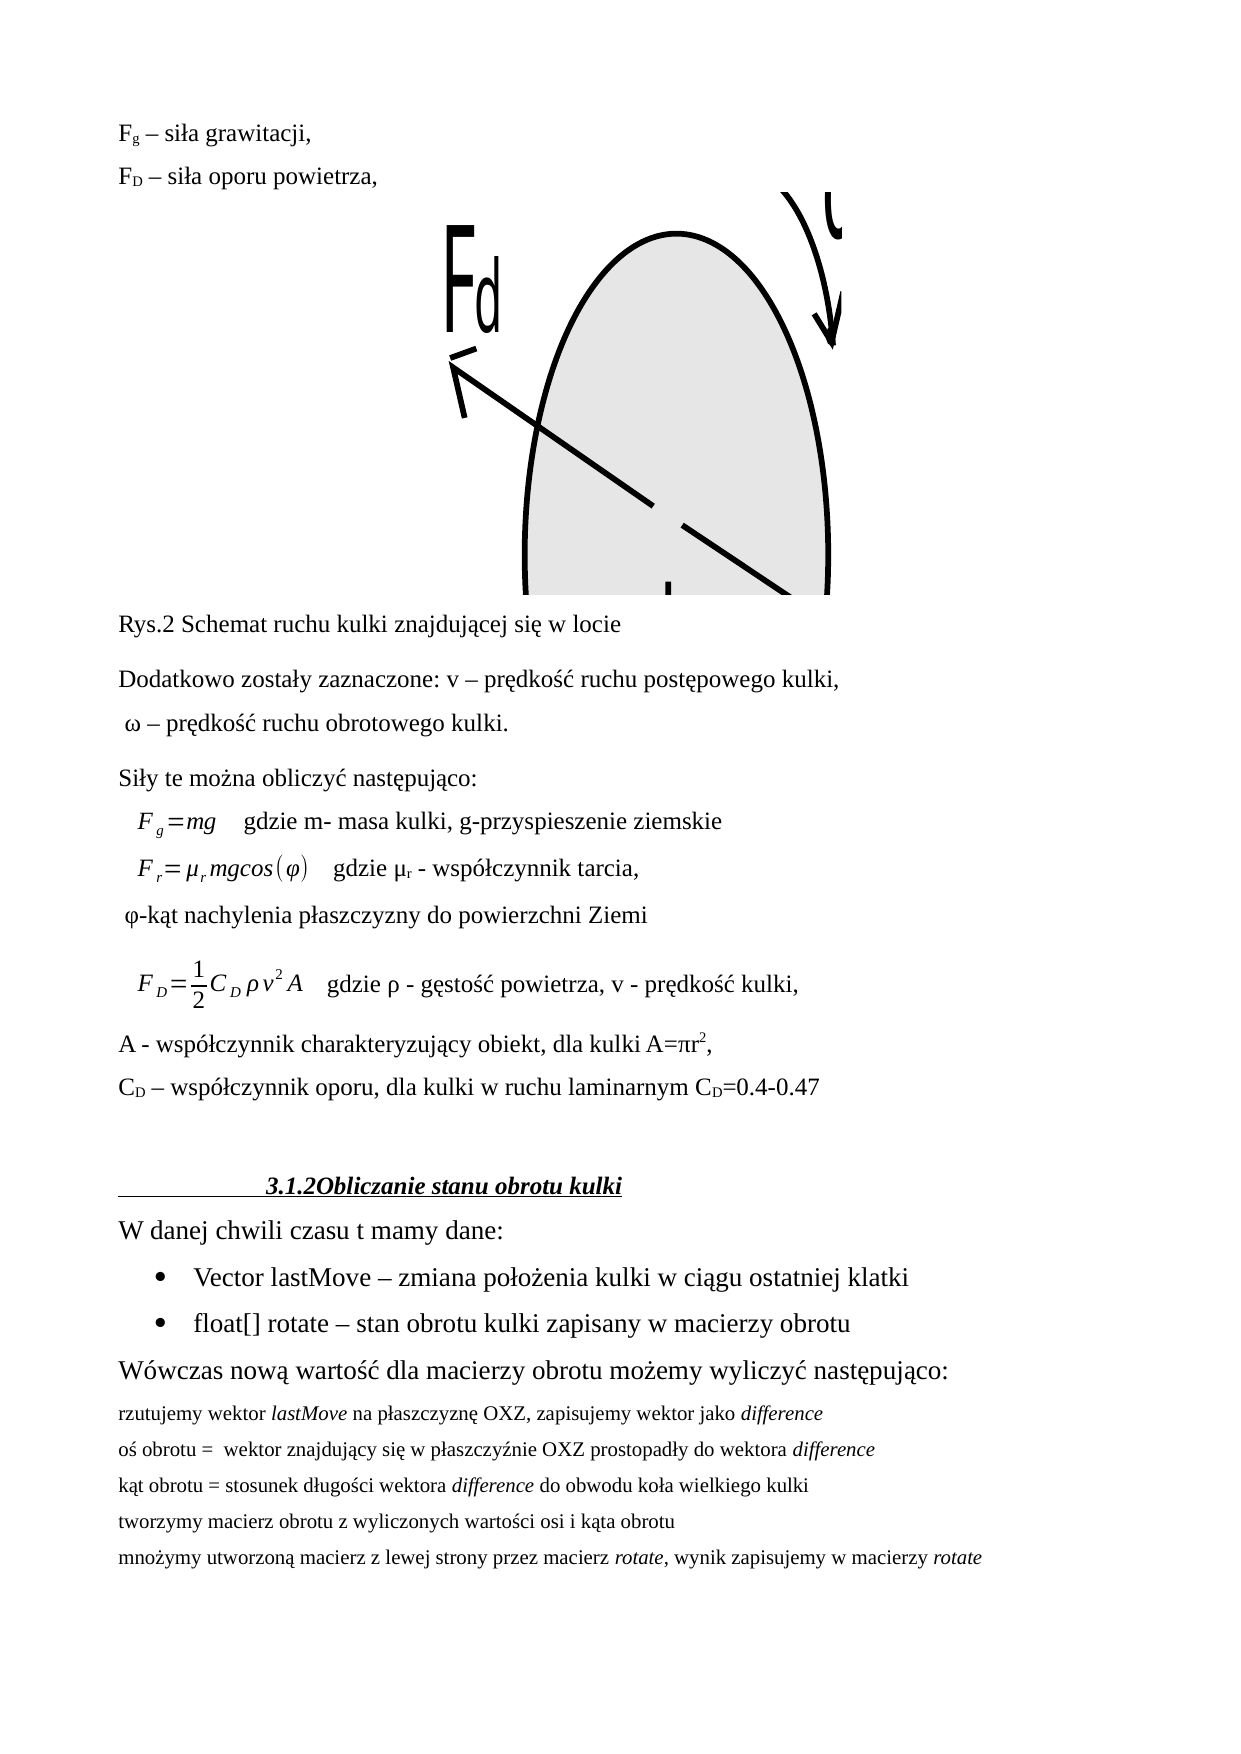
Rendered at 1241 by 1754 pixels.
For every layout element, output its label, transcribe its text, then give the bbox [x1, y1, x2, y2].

text gdzie ρ - gęstość powietrza, v - prędkość kulki, A - współczynnik charakteryzujący obiekt, dla kulki A=πr2, CD – współczynnik oporu, dla kulki w ruchu laminarnym CD=0.4-0.47 [118, 956, 1122, 1101]
text kąt obrotu = stosunek długości wektora difference do obwodu koła wielkiego kulki [118, 1473, 1122, 1497]
list Vector lastMove – zmiana położenia kulki w ciągu ostatniej klatki [156, 1261, 1122, 1292]
text Dodatkowo zostały zaznaczone: v – prędkość ruchu postępowego kulki, ω – prędkość ruchu obrotowego kulki. [118, 664, 1122, 736]
text Rys.2 Schemat ruchu kulki znajdującej się w locie [118, 217, 1122, 638]
text tworzymy macierz obrotu z wyliczonych wartości osi i kąta obrotu [118, 1509, 1122, 1533]
text Fg – siła grawitacji, FD – siła oporu powietrza, [118, 118, 1122, 190]
text rzutujemy wektor lastMove na płaszczyznę OXZ, zapisujemy wektor jako difference [118, 1401, 1122, 1425]
text Siły te można obliczyć następująco: gdzie m- masa kulki, g-przyspieszenie ziemskie gdzie μr - współczynnik tarcia, φ-kąt nachylenia płaszczyzny do powierzchni Ziemi [118, 763, 1122, 929]
text oś obrotu = wektor znajdujący się w płaszczyźnie OXZ prostopadły do wektora difference [118, 1437, 1122, 1461]
text W danej chwili czasu t mamy dane: [118, 1214, 1122, 1245]
text Wówczas nową wartość dla macierzy obrotu możemy wyliczyć następująco: [118, 1354, 1122, 1386]
text mnożymy utworzoną macierz z lewej strony przez macierz rotate, wynik zapisujemy w macierzy rotate [118, 1545, 1122, 1569]
list float[] rotate – stan obrotu kulki zapisany w macierzy obrotu [156, 1307, 1122, 1339]
text 3.1.2Obliczanie stanu obrotu kulki [118, 1171, 1122, 1199]
